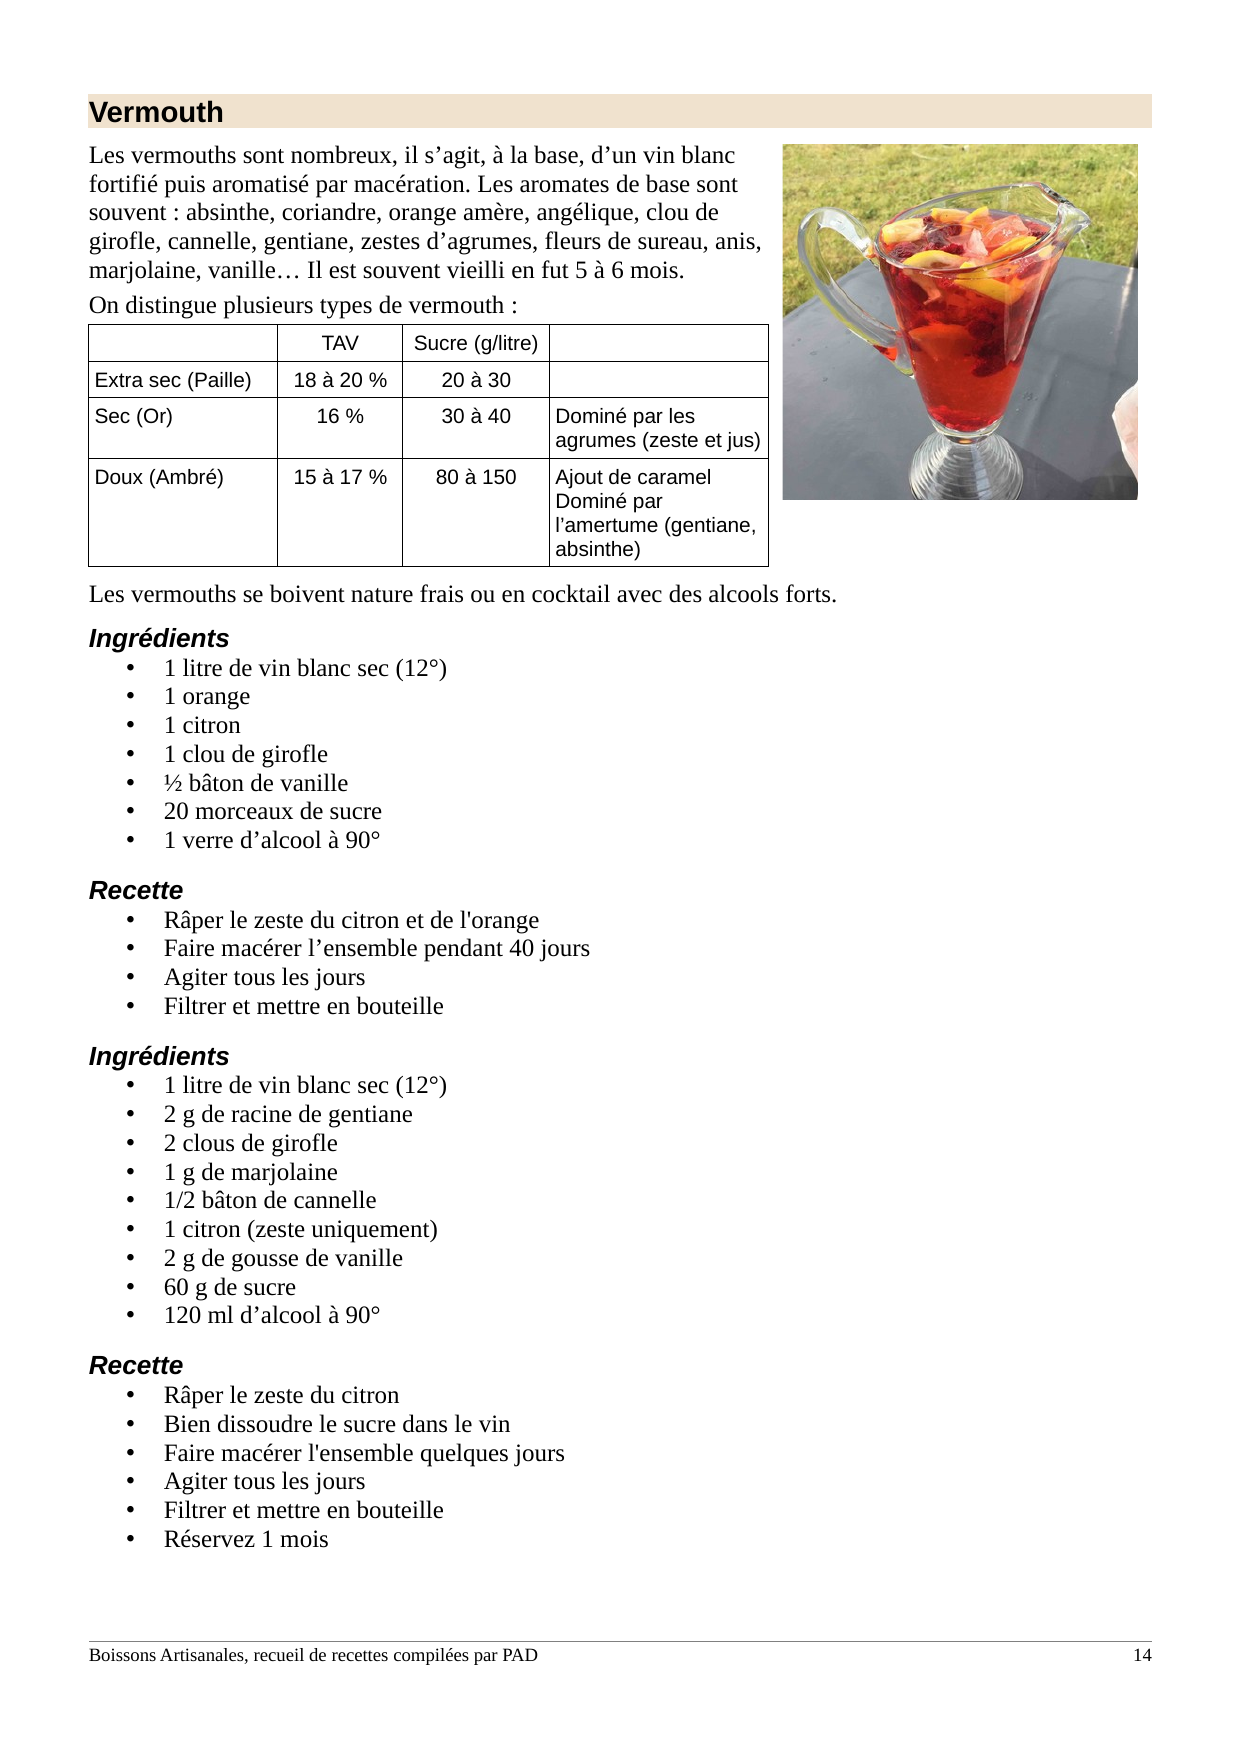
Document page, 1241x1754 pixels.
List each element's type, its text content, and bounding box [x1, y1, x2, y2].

table_cell 20 à 30 [403, 362, 549, 397]
list 2 g de gousse de vanille [126, 1243, 1152, 1272]
text Les vermouths sont nombreux, il s’agit, à la base, d’un vin blanc fortifié puis aromatisé par macération. Les aromates de base sont souvent : absinthe, coriandre, orange amère, angélique, clou de girofle, cannelle, gentiane, zestes d’agrumes, fleurs de sureau, anis, marjolaine, vanille… Il est souvent vieilli en fut 5 à 6 mois. [88, 140, 1152, 284]
list 120 ml d’alcool à 90° [126, 1301, 1152, 1329]
list ½ bâton de vanille [126, 768, 1152, 796]
list 2 g de racine de gentiane [126, 1099, 1152, 1128]
list 1 litre de vin blanc sec (12°) [126, 1071, 1152, 1099]
subtitle Ingrédients [88, 622, 1152, 653]
table_cell Ajout de caramel Dominé par l’amertume (gentiane, absinthe) [550, 459, 768, 566]
table_cell Extra sec (Paille) [89, 362, 277, 397]
table_cell 30 à 40 [403, 398, 549, 458]
list Filtrer et mettre en bouteille [126, 1495, 1152, 1524]
list 1/2 bâton de cannelle [126, 1186, 1152, 1214]
list 1 g de marjolaine [126, 1157, 1152, 1186]
subtitle Ingrédients [88, 1040, 1152, 1071]
table_cell Dominé par les agrumes (zeste et jus) [550, 398, 768, 458]
list 1 verre d’alcool à 90° [126, 825, 1152, 854]
subtitle Recette [88, 1350, 1152, 1380]
text On distingue plusieurs types de vermouth : [88, 290, 782, 318]
list 1 orange [126, 681, 1152, 710]
table_header TAV [278, 325, 402, 361]
list Filtrer et mettre en bouteille [126, 991, 1152, 1020]
table_cell [550, 362, 768, 397]
list 1 citron [126, 710, 1152, 739]
table_cell 16 % [278, 398, 402, 458]
list 1 clou de girofle [126, 739, 1152, 768]
subtitle Vermouth [88, 94, 1152, 128]
list Réservez 1 mois [126, 1524, 1152, 1553]
list 1 litre de vin blanc sec (12°) [126, 653, 1152, 681]
list Râper le zeste du citron et de l'orange [126, 905, 1152, 933]
picture [782, 144, 1138, 500]
table_cell Sec (Or) [89, 398, 277, 458]
table_header Sucre (g/litre) [403, 325, 549, 361]
list Agiter tous les jours [126, 962, 1152, 991]
table_cell 18 à 20 % [278, 362, 402, 397]
table_header [89, 325, 277, 361]
list 1 citron (zeste uniquement) [126, 1214, 1152, 1243]
list 20 morceaux de sucre [126, 796, 1152, 825]
list Faire macérer l'ensemble quelques jours [126, 1438, 1152, 1466]
list Râper le zeste du citron [126, 1380, 1152, 1409]
table_header [550, 325, 768, 361]
table_cell Doux (Ambré) [89, 459, 277, 566]
list 60 g de sucre [126, 1272, 1152, 1301]
list Faire macérer l’ensemble pendant 40 jours [126, 933, 1152, 962]
text Les vermouths se boivent nature frais ou en cocktail avec des alcools forts. [88, 579, 1152, 608]
list Agiter tous les jours [126, 1466, 1152, 1495]
list 2 clous de girofle [126, 1128, 1152, 1157]
subtitle Recette [88, 874, 1152, 905]
list Bien dissoudre le sucre dans le vin [126, 1409, 1152, 1438]
table_cell 15 à 17 % [278, 459, 402, 566]
table_cell 80 à 150 [403, 459, 549, 566]
